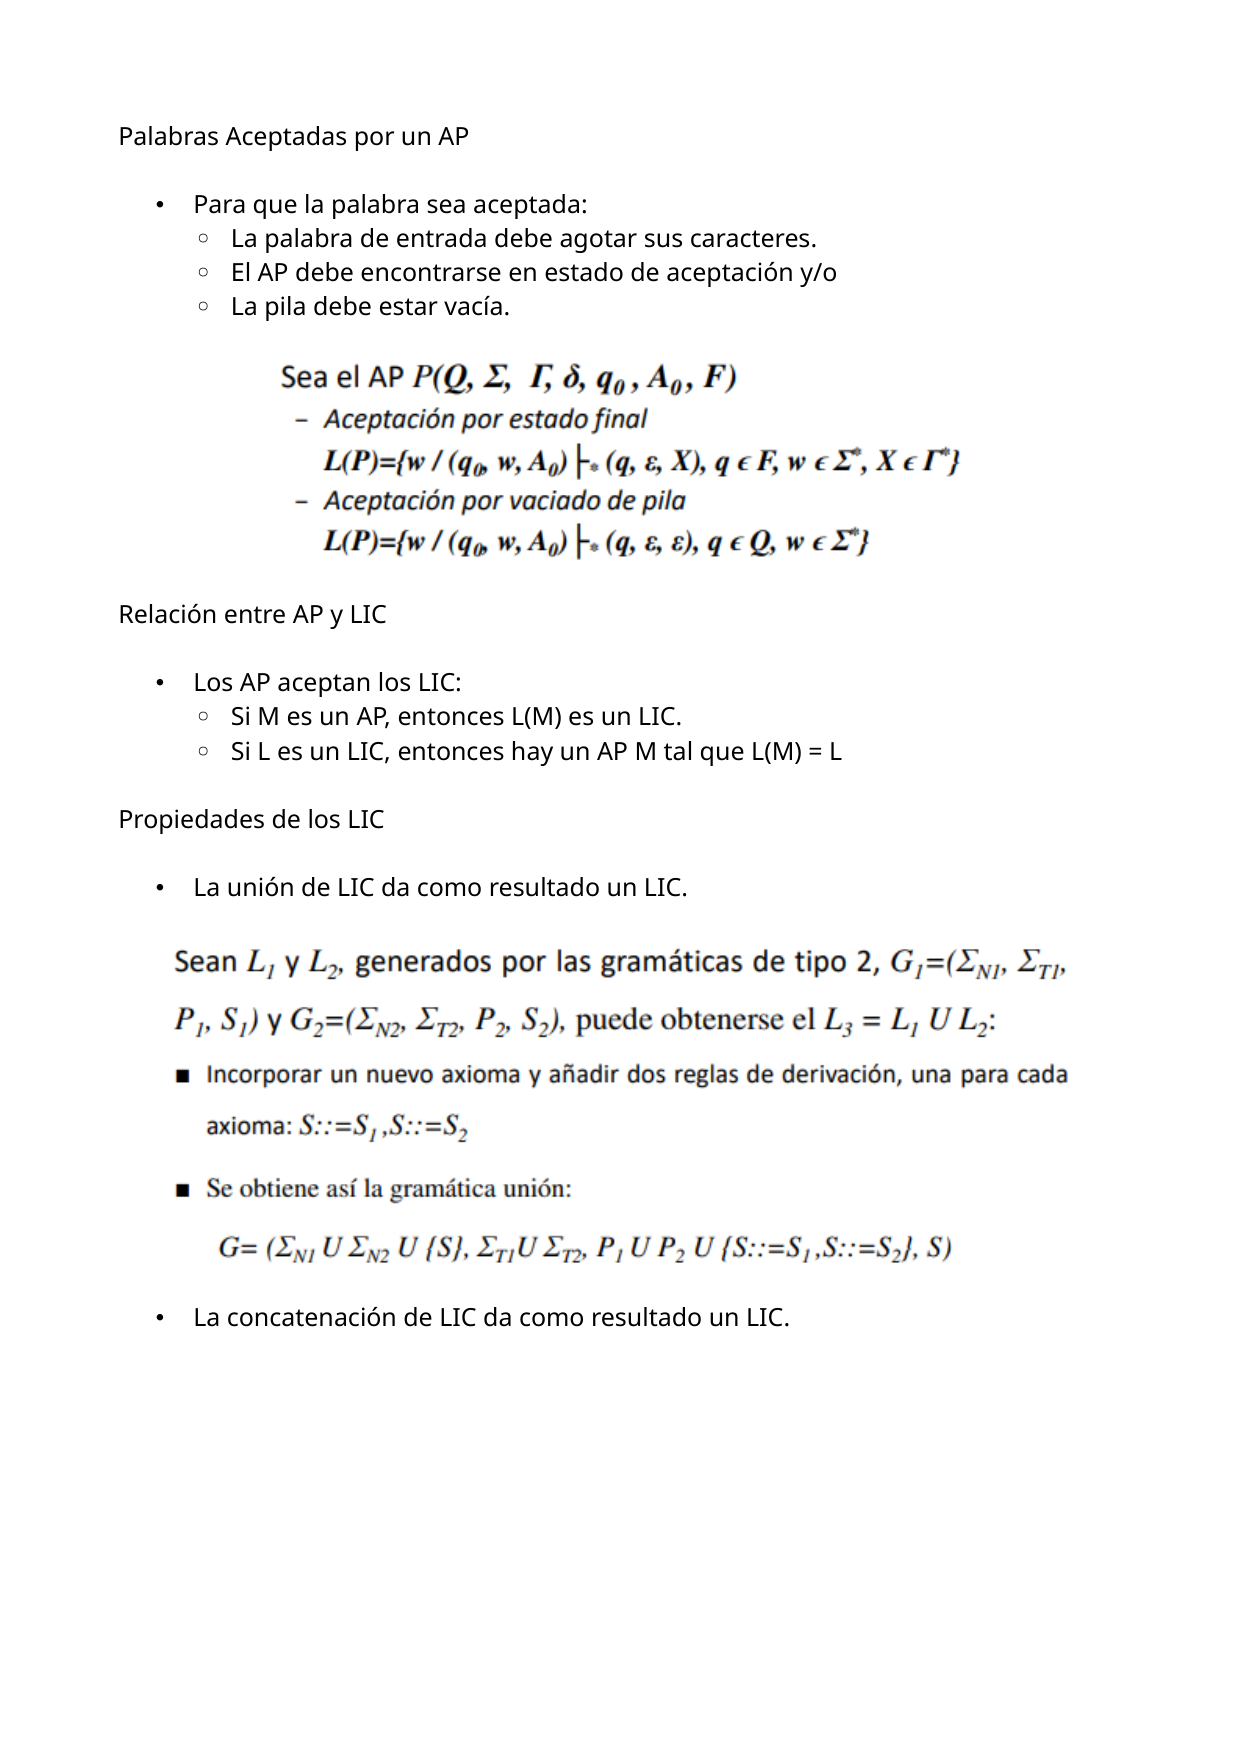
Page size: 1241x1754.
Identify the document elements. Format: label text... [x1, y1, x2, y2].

list La concatenación de LIC da como resultado un LIC. [156, 1300, 1122, 1334]
picture [277, 356, 964, 563]
text Palabras Aceptadas por un AP [118, 118, 1122, 152]
list El AP debe encontrarse en estado de aceptación y/o [193, 254, 1122, 288]
list Si M es un AP, entonces L(M) es un LIC. [193, 699, 1122, 733]
list La unión de LIC da como resultado un LIC. [156, 869, 1122, 903]
list La palabra de entrada debe agotar sus caracteres. [193, 220, 1122, 254]
list La pila debe estar vacía. [193, 288, 1122, 322]
text Propiedades de los LIC [118, 801, 1122, 835]
list Los AP aceptan los LIC: [156, 665, 1122, 699]
list Si L es un LIC, entonces hay un AP M tal que L(M) = L [193, 733, 1122, 767]
text Relación entre AP y LIC [118, 597, 1122, 631]
list Para que la palabra sea aceptada: [156, 186, 1122, 220]
picture [169, 937, 1071, 1266]
